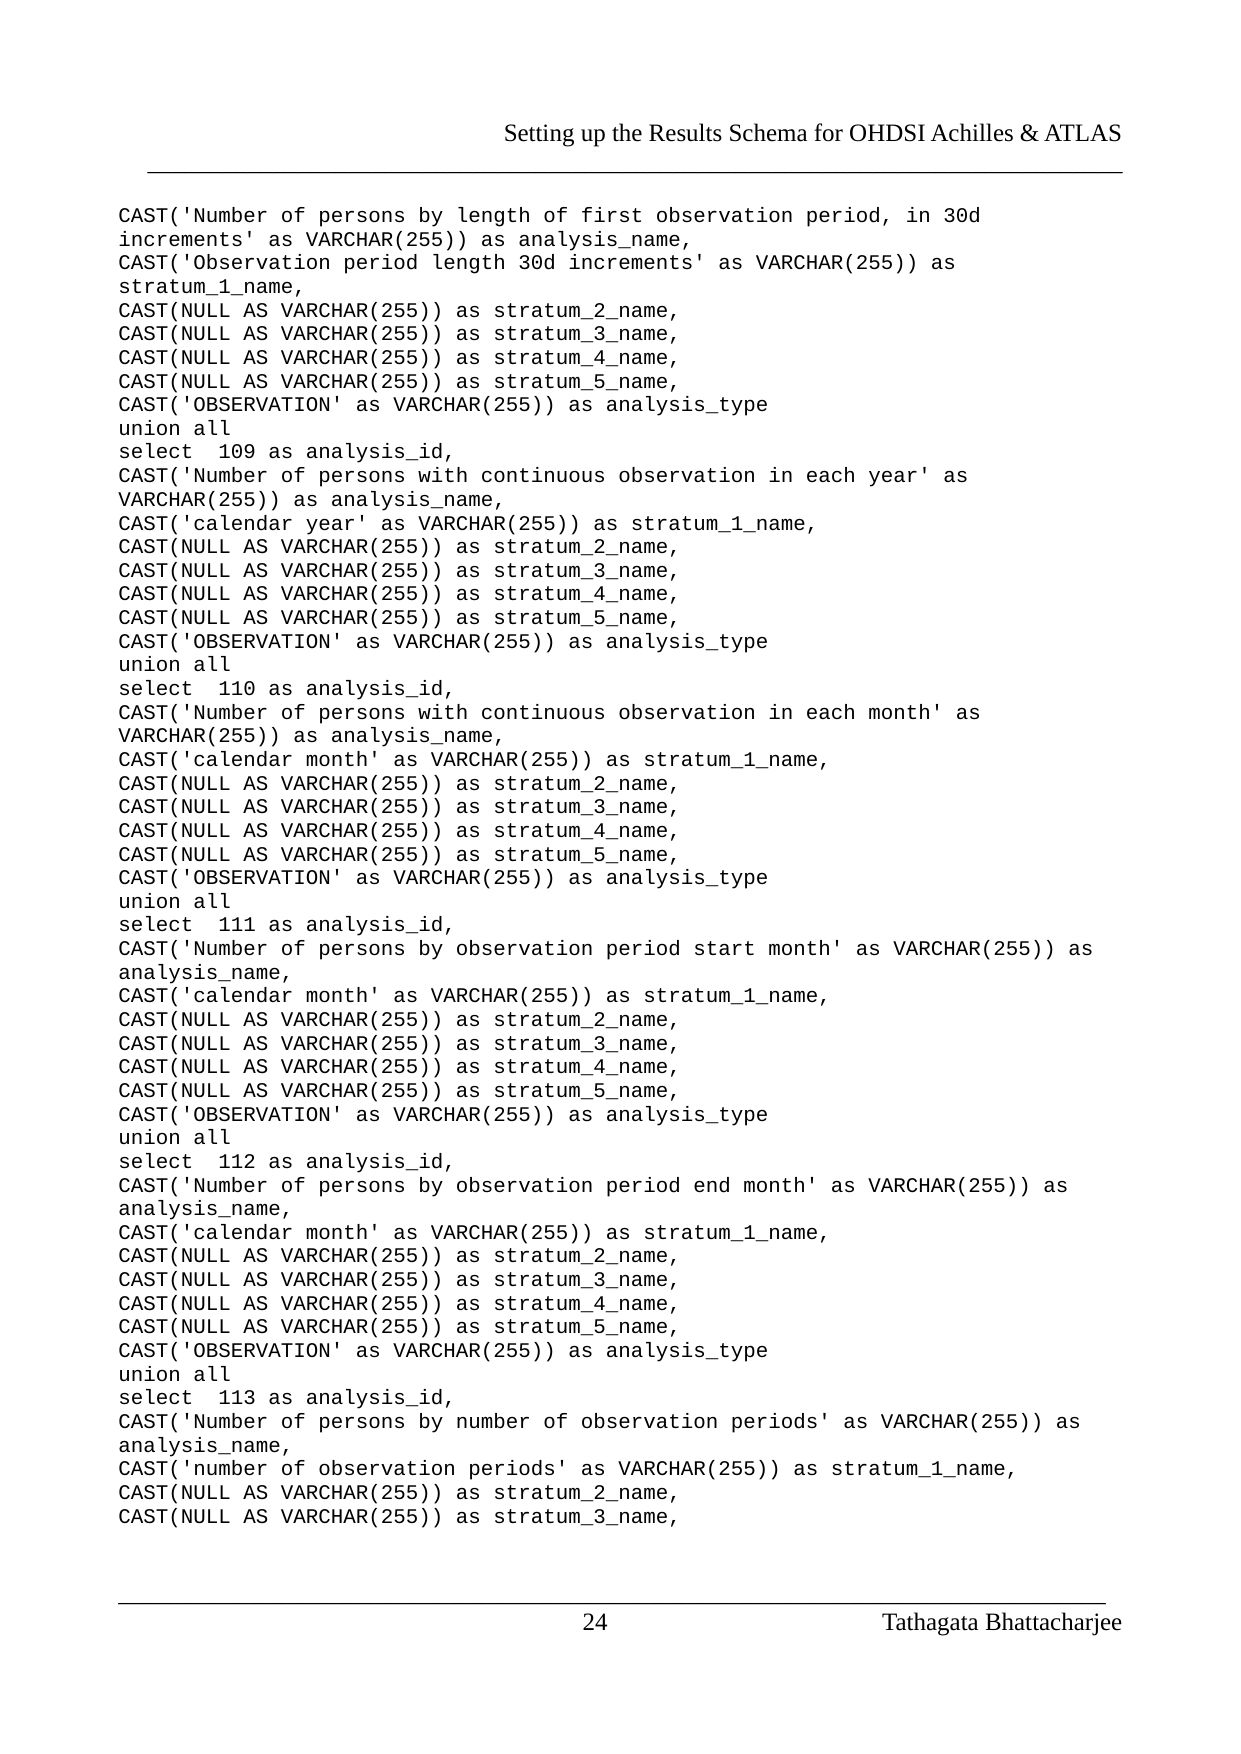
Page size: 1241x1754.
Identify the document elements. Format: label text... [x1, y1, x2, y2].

text CAST(NULL AS VARCHAR(255)) as stratum_5_name, [118, 371, 1122, 394]
text CAST(NULL AS VARCHAR(255)) as stratum_4_name, [118, 1293, 1122, 1316]
text CAST(NULL AS VARCHAR(255)) as stratum_3_name, [118, 796, 1122, 820]
text CAST(NULL AS VARCHAR(255)) as stratum_2_name, [118, 1246, 1122, 1269]
text union all [118, 654, 1122, 678]
text select 111 as analysis_id, [118, 914, 1122, 938]
text CAST(NULL AS VARCHAR(255)) as stratum_3_name, [118, 1033, 1122, 1056]
text select 112 as analysis_id, [118, 1151, 1122, 1174]
text CAST(NULL AS VARCHAR(255)) as stratum_2_name, [118, 300, 1122, 323]
text CAST('calendar year' as VARCHAR(255)) as stratum_1_name, [118, 512, 1122, 536]
text CAST(NULL AS VARCHAR(255)) as stratum_2_name, [118, 536, 1122, 560]
text CAST(NULL AS VARCHAR(255)) as stratum_5_name, [118, 843, 1122, 867]
text CAST('Number of persons by number of observation periods' as VARCHAR(255)) as analysis_name, [118, 1411, 1122, 1458]
text CAST(NULL AS VARCHAR(255)) as stratum_4_name, [118, 583, 1122, 607]
text CAST('OBSERVATION' as VARCHAR(255)) as analysis_type [118, 631, 1122, 654]
text CAST(NULL AS VARCHAR(255)) as stratum_2_name, [118, 1482, 1122, 1506]
text union all [118, 418, 1122, 442]
text CAST('Number of persons by observation period start month' as VARCHAR(255)) as analysis_name, [118, 938, 1122, 985]
text CAST('Observation period length 30d increments' as VARCHAR(255)) as stratum_1_name, [118, 252, 1122, 300]
text CAST('number of observation periods' as VARCHAR(255)) as stratum_1_name, [118, 1458, 1122, 1482]
text CAST(NULL AS VARCHAR(255)) as stratum_3_name, [118, 1506, 1122, 1529]
text CAST('calendar month' as VARCHAR(255)) as stratum_1_name, [118, 985, 1122, 1009]
text CAST('OBSERVATION' as VARCHAR(255)) as analysis_type [118, 394, 1122, 418]
text CAST(NULL AS VARCHAR(255)) as stratum_3_name, [118, 560, 1122, 583]
text CAST(NULL AS VARCHAR(255)) as stratum_5_name, [118, 1316, 1122, 1340]
text CAST('calendar month' as VARCHAR(255)) as stratum_1_name, [118, 1222, 1122, 1246]
text CAST(NULL AS VARCHAR(255)) as stratum_4_name, [118, 1056, 1122, 1080]
text CAST('Number of persons with continuous observation in each month' as VARCHAR(255)) as analysis_name, [118, 702, 1122, 749]
text CAST(NULL AS VARCHAR(255)) as stratum_3_name, [118, 1269, 1122, 1293]
text union all [118, 1127, 1122, 1151]
text select 110 as analysis_id, [118, 678, 1122, 702]
text CAST(NULL AS VARCHAR(255)) as stratum_4_name, [118, 347, 1122, 371]
text CAST('calendar month' as VARCHAR(255)) as stratum_1_name, [118, 749, 1122, 773]
text CAST('OBSERVATION' as VARCHAR(255)) as analysis_type [118, 1104, 1122, 1127]
text CAST(NULL AS VARCHAR(255)) as stratum_2_name, [118, 1009, 1122, 1033]
text CAST(NULL AS VARCHAR(255)) as stratum_5_name, [118, 607, 1122, 631]
text CAST('Number of persons by observation period end month' as VARCHAR(255)) as analysis_name, [118, 1174, 1122, 1222]
text CAST(NULL AS VARCHAR(255)) as stratum_2_name, [118, 773, 1122, 796]
text CAST('Number of persons with continuous observation in each year' as VARCHAR(255)) as analysis_name, [118, 465, 1122, 512]
text union all [118, 1364, 1122, 1387]
text CAST('OBSERVATION' as VARCHAR(255)) as analysis_type [118, 1340, 1122, 1364]
text CAST(NULL AS VARCHAR(255)) as stratum_3_name, [118, 323, 1122, 347]
text select 109 as analysis_id, [118, 442, 1122, 465]
text select 113 as analysis_id, [118, 1387, 1122, 1411]
text CAST(NULL AS VARCHAR(255)) as stratum_5_name, [118, 1080, 1122, 1104]
text CAST('Number of persons by length of first observation period, in 30d increments' as VARCHAR(255)) as analysis_name, [118, 205, 1122, 252]
text union all [118, 891, 1122, 914]
text CAST(NULL AS VARCHAR(255)) as stratum_4_name, [118, 820, 1122, 843]
text CAST('OBSERVATION' as VARCHAR(255)) as analysis_type [118, 867, 1122, 891]
